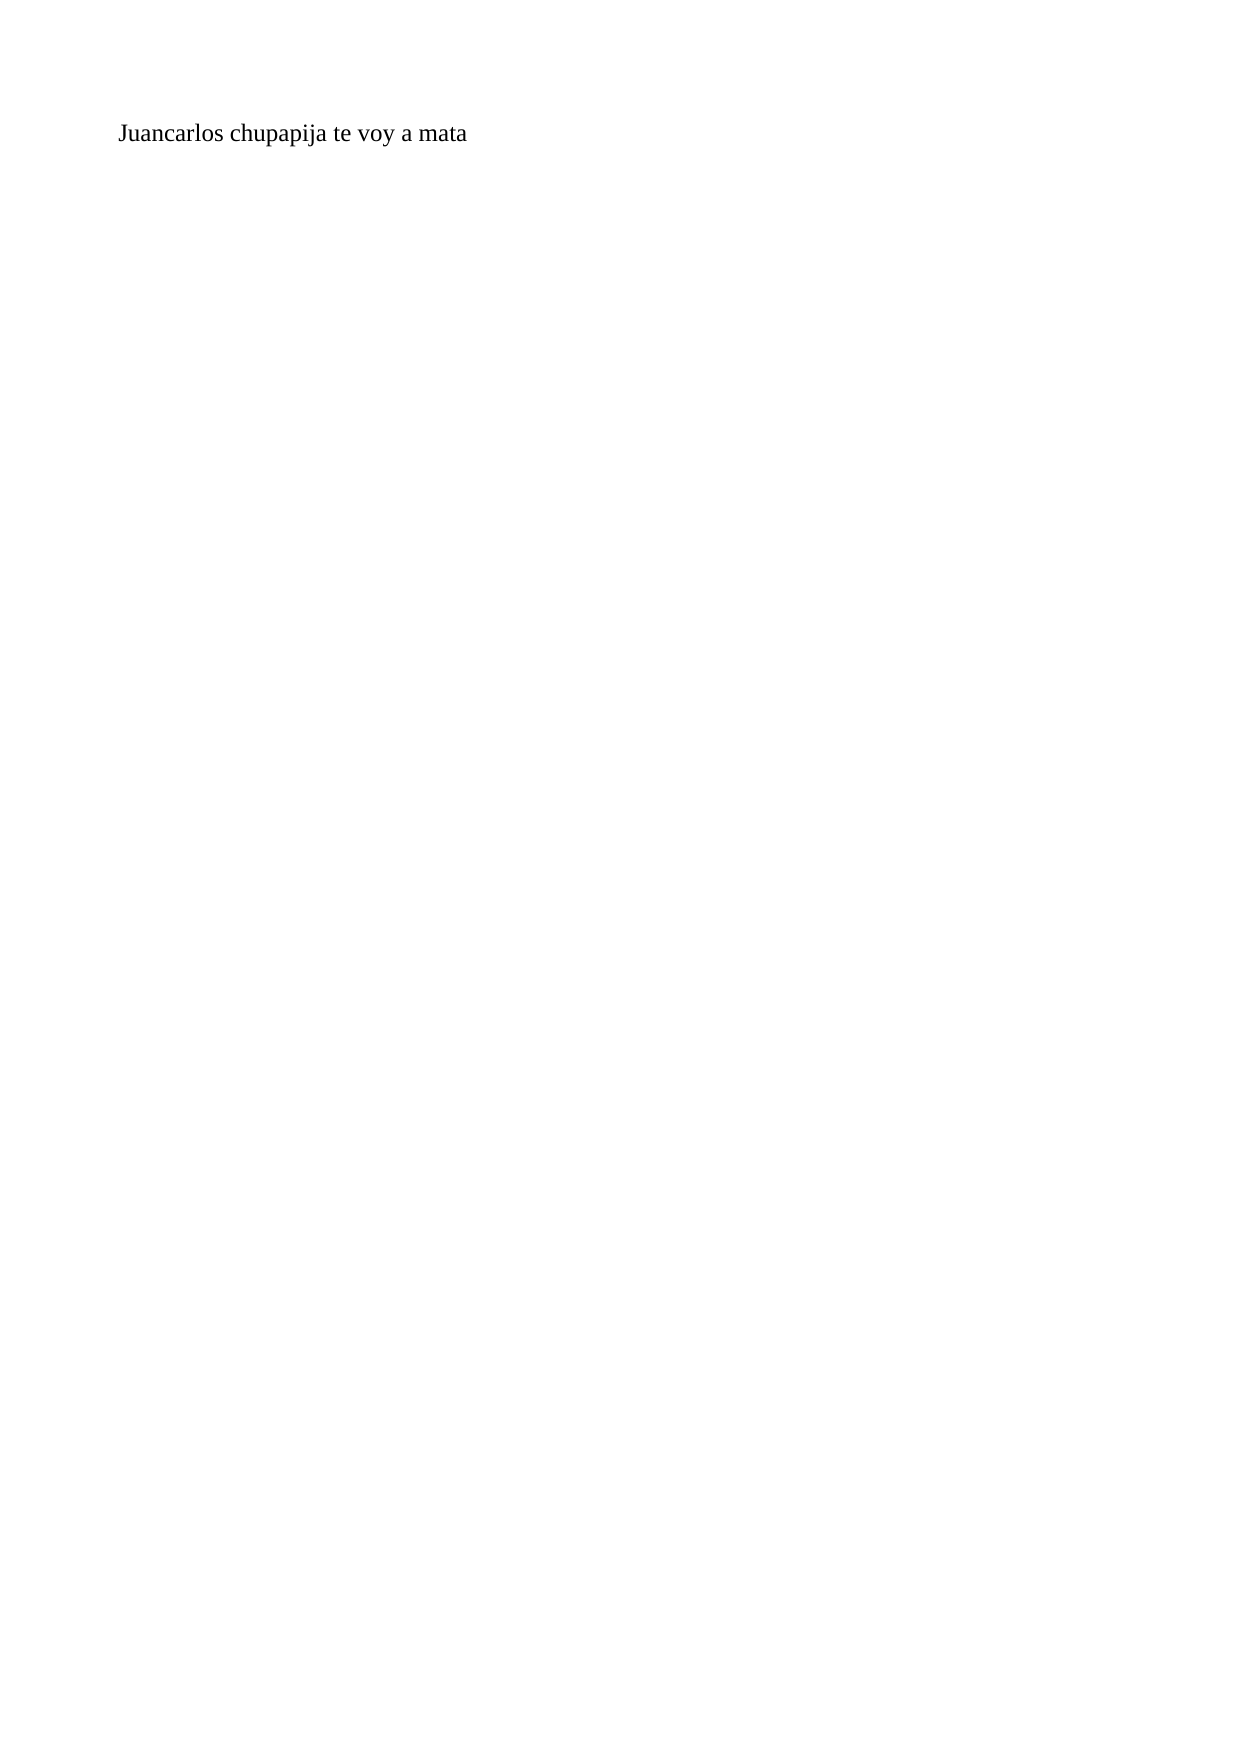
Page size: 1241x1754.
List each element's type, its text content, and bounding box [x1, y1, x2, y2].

text Juancarlos chupapija te voy a mata [118, 118, 1122, 147]
